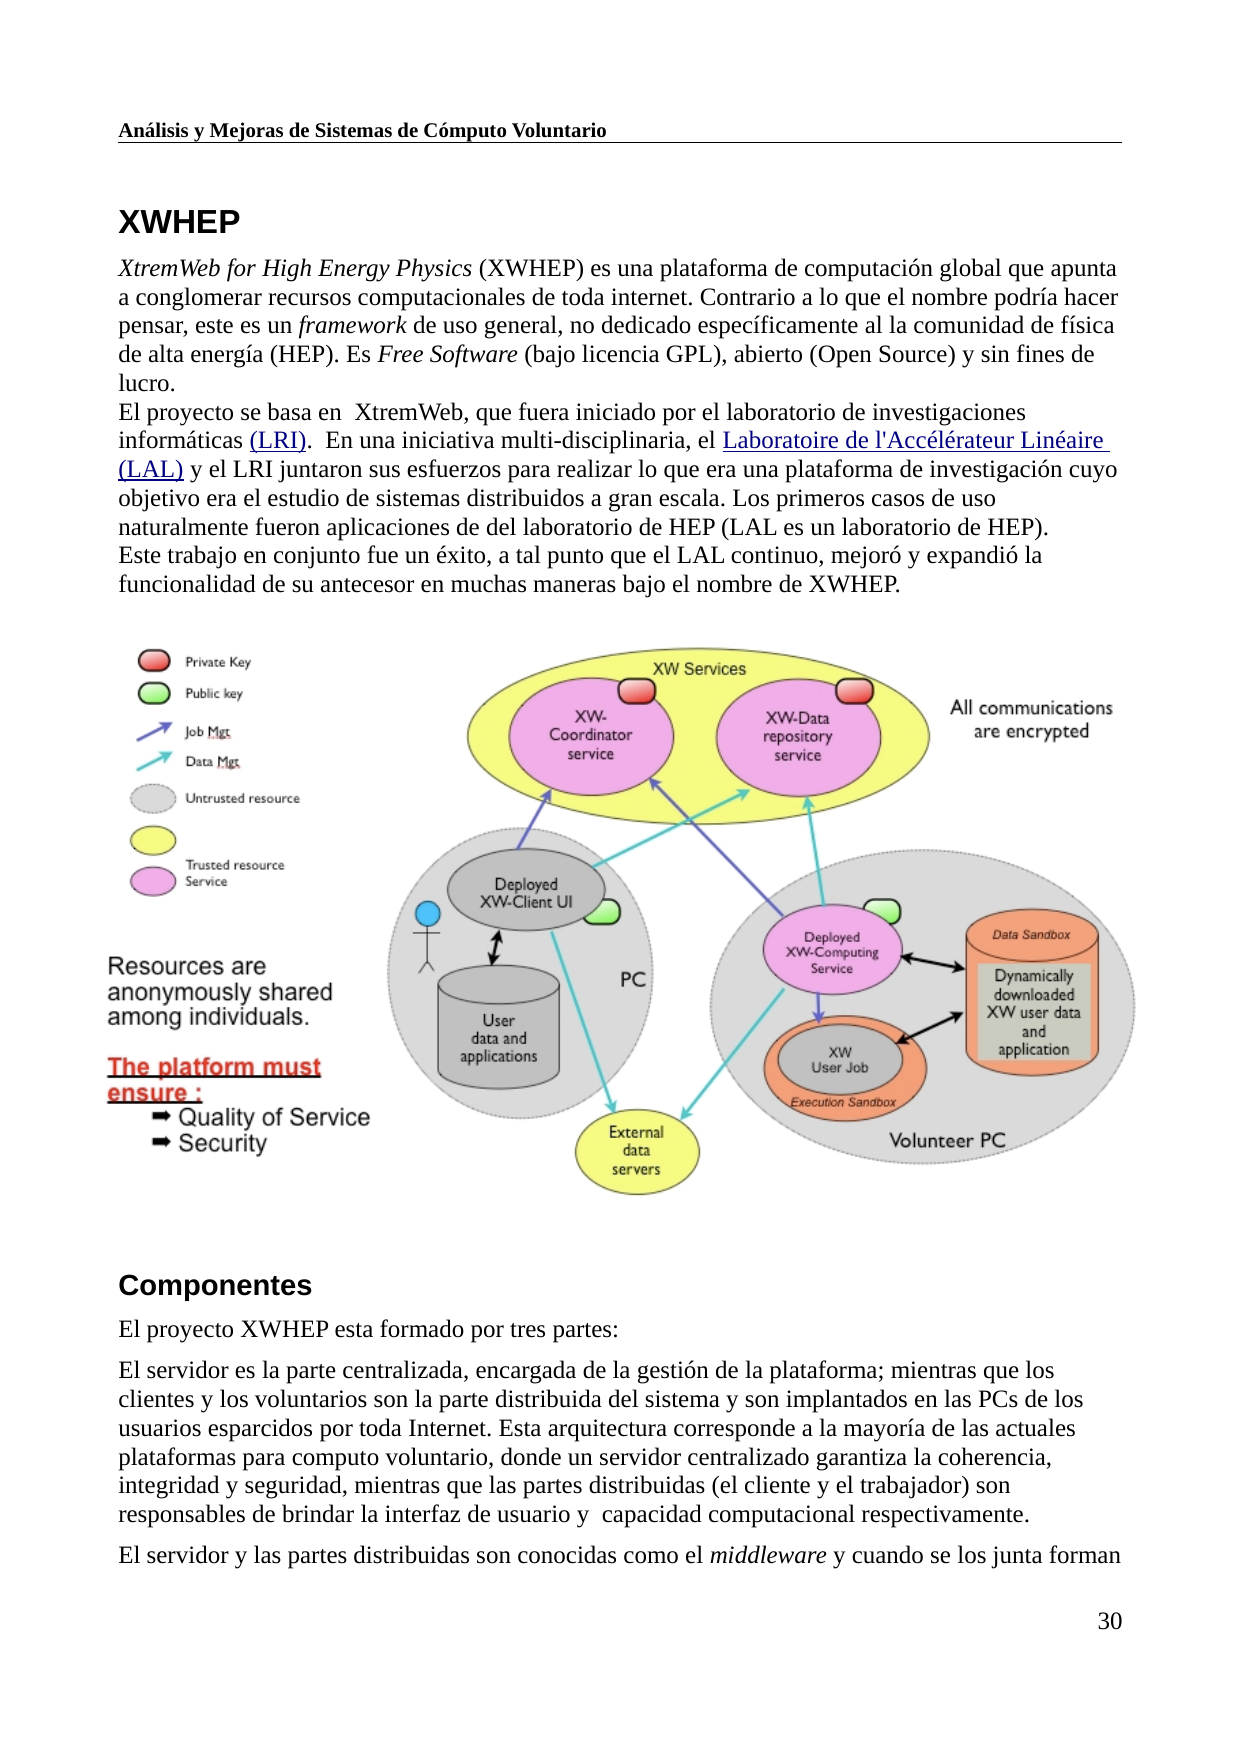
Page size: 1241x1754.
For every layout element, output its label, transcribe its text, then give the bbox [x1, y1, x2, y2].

text Este trabajo en conjunto fue un éxito, a tal punto que el LAL continuo, mejoró y expandió la funcionalidad de su antecesor en muchas maneras bajo el nombre de XWHEP. [118, 541, 1122, 598]
subtitle XWHEP [118, 202, 1122, 241]
text El servidor y las partes distribuidas son conocidas como el middleware y cuando se los junta forman [118, 1540, 1122, 1569]
text El proyecto se basa en XtremWeb, que fuera iniciado por el laboratorio de investigaciones informáticas (LRI). En una iniciativa multi-disciplinaria, el Laboratoire de l'Accélérateur Linéaire (LAL) y el LRI juntaron sus esfuerzos para realizar lo que era una plataforma de investigación cuyo objetivo era el estudio de sistemas distribuidos a gran escala. Los primeros casos de uso naturalmente fueron aplicaciones de del laboratorio de HEP (LAL es un laboratorio de HEP). [118, 397, 1122, 541]
subtitle Componentes [118, 1268, 1122, 1302]
picture [100, 626, 1140, 1202]
text El servidor es la parte centralizada, encargada de la gestión de la plataforma; mientras que los clientes y los voluntarios son la parte distribuida del sistema y son implantados en las PCs de los usuarios esparcidos por toda Internet. Esta arquitectura corresponde a la mayoría de las actuales plataformas para computo voluntario, donde un servidor centralizado garantiza la coherencia, integridad y seguridad, mientras que las partes distribuidas (el cliente y el trabajador) son responsables de brindar la interfaz de usuario y capacidad computacional respectivamente. [118, 1355, 1122, 1528]
text El proyecto XWHEP esta formado por tres partes: [118, 1314, 1122, 1343]
text XtremWeb for High Energy Physics (XWHEP) es una plataforma de computación global que apunta a conglomerar recursos computacionales de toda internet. Contrario a lo que el nombre podría hacer pensar, este es un framework de uso general, no dedicado específicamente al la comunidad de física de alta energía (HEP). Es Free Software (bajo licencia GPL), abierto (Open Source) y sin fines de lucro. [118, 253, 1122, 397]
